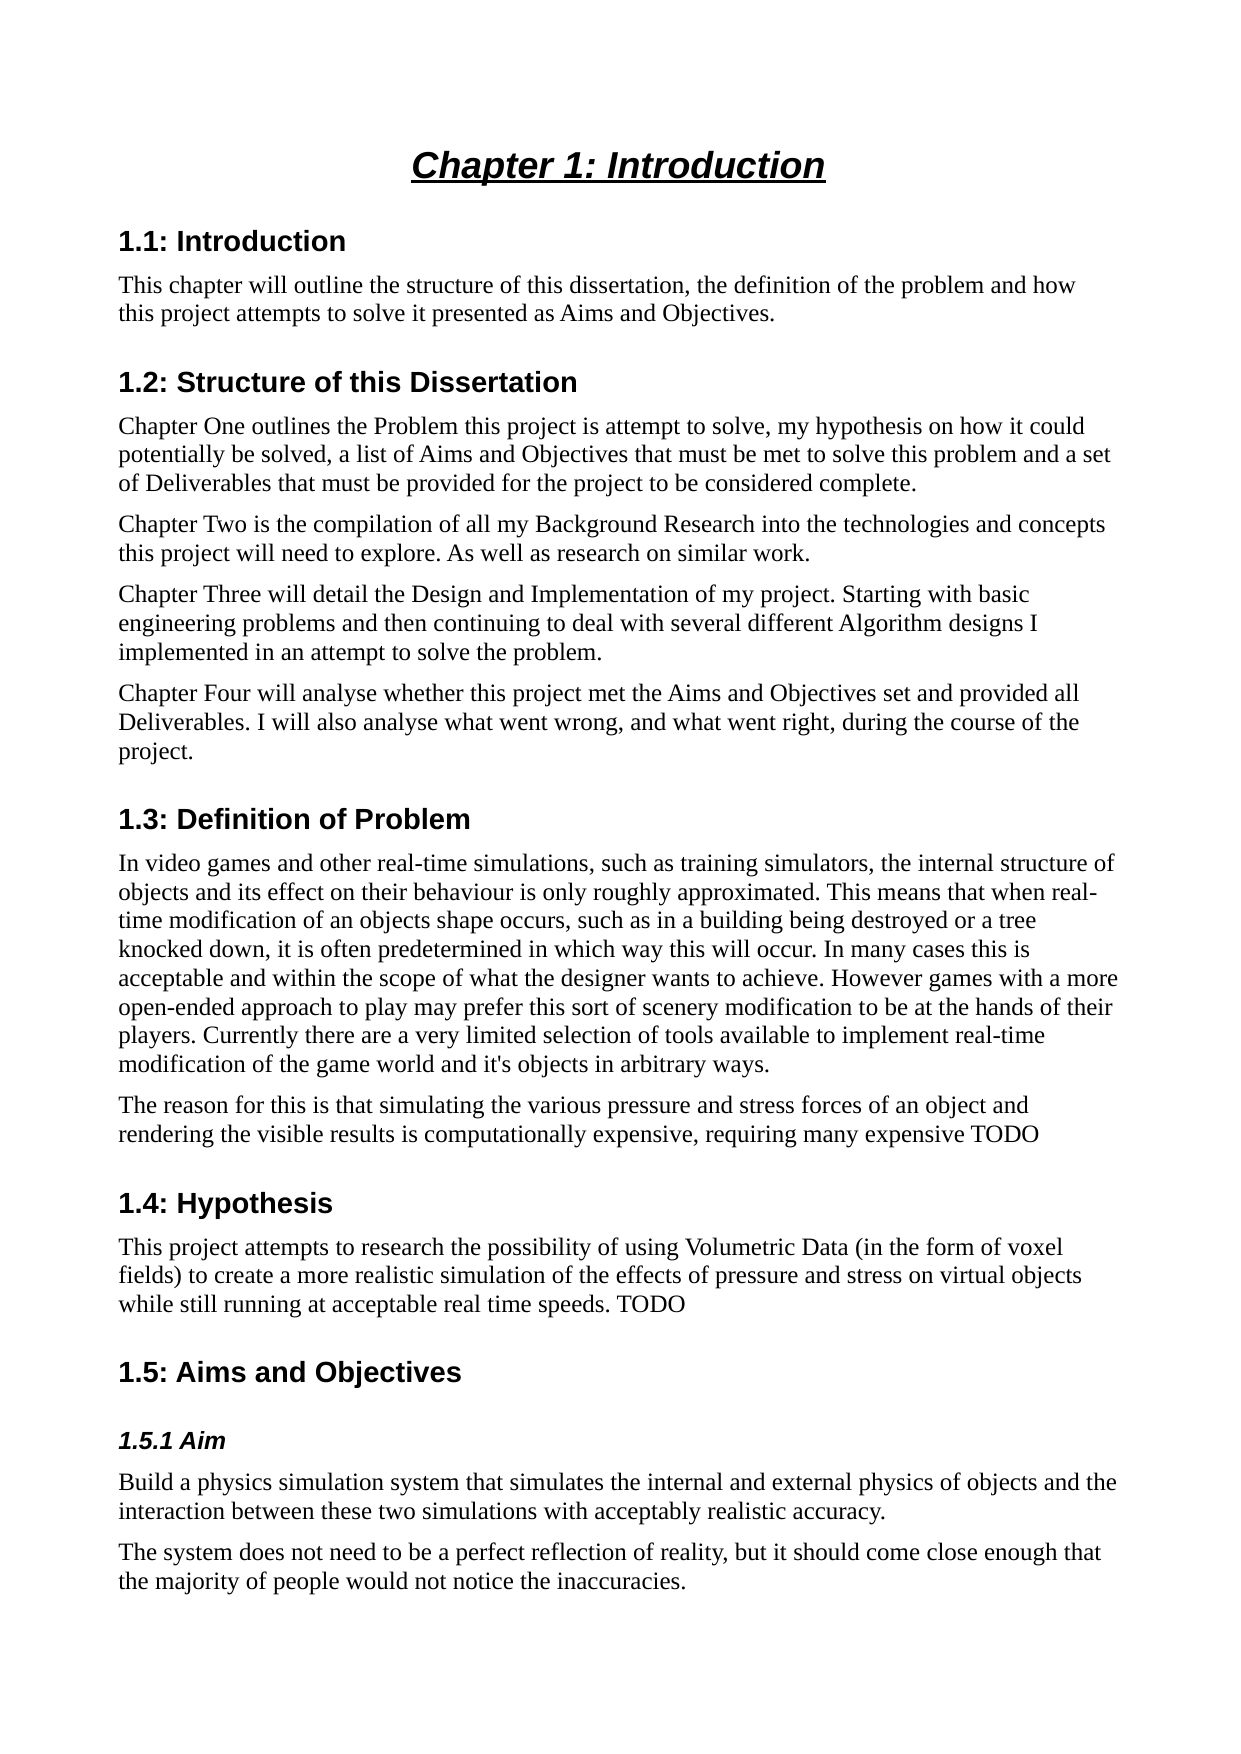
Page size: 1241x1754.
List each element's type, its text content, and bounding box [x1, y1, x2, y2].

text This chapter will outline the structure of this dissertation, the definition of the problem and how this project attempts to solve it presented as Aims and Objectives. [118, 270, 1122, 327]
subtitle Chapter 1: Introduction [118, 143, 1122, 186]
text Build a physics simulation system that simulates the internal and external physics of objects and the interaction between these two simulations with acceptably realistic accuracy. [118, 1467, 1122, 1525]
text Chapter Two is the compilation of all my Background Research into the technologies and concepts this project will need to explore. As well as research on similar work. [118, 509, 1122, 567]
text The system does not need to be a perfect reflection of reality, but it should come close enough that the majority of people would not notice the inaccuracies. [118, 1537, 1122, 1595]
text Chapter Three will detail the Design and Implementation of my project. Starting with basic engineering problems and then continuing to deal with several different Algorithm designs I implemented in an attempt to solve the problem. [118, 579, 1122, 666]
subtitle 1.3: Definition of Problem [118, 802, 1122, 836]
text This project attempts to research the possibility of using Volumetric Data (in the form of voxel fields) to create a more realistic simulation of the effects of pressure and stress on virtual objects while still running at acceptable real time speeds. TODO [118, 1232, 1122, 1318]
text In video games and other real-time simulations, such as training simulators, the internal structure of objects and its effect on their behaviour is only roughly approximated. This means that when real-time modification of an objects shape occurs, such as in a building being destroyed or a tree knocked down, it is often predetermined in which way this will occur. In many cases this is acceptable and within the scope of what the designer wants to achieve. However games with a more open-ended approach to play may prefer this sort of scenery modification to be at the hands of their players. Currently there are a very limited selection of tools available to implement real-time modification of the game world and it's objects in arbitrary ways. [118, 848, 1122, 1078]
subtitle 1.5: Aims and Objectives [118, 1355, 1122, 1389]
text Chapter Four will analyse whether this project met the Aims and Objectives set and provided all Deliverables. I will also analyse what went wrong, and what went right, during the course of the project. [118, 678, 1122, 764]
subtitle 1.2: Structure of this Dissertation [118, 365, 1122, 398]
subtitle 1.1: Introduction [118, 224, 1122, 257]
text The reason for this is that simulating the various pressure and stress forces of an object and rendering the visible results is computationally expensive, requiring many expensive TODO [118, 1091, 1122, 1148]
text Chapter One outlines the Problem this project is attempt to solve, my hypothesis on how it could potentially be solved, a list of Aims and Objectives that must be met to solve this problem and a set of Deliverables that must be provided for the project to be considered complete. [118, 411, 1122, 497]
subtitle 1.5.1 Aim [118, 1426, 1122, 1455]
subtitle 1.4: Hypothesis [118, 1186, 1122, 1219]
